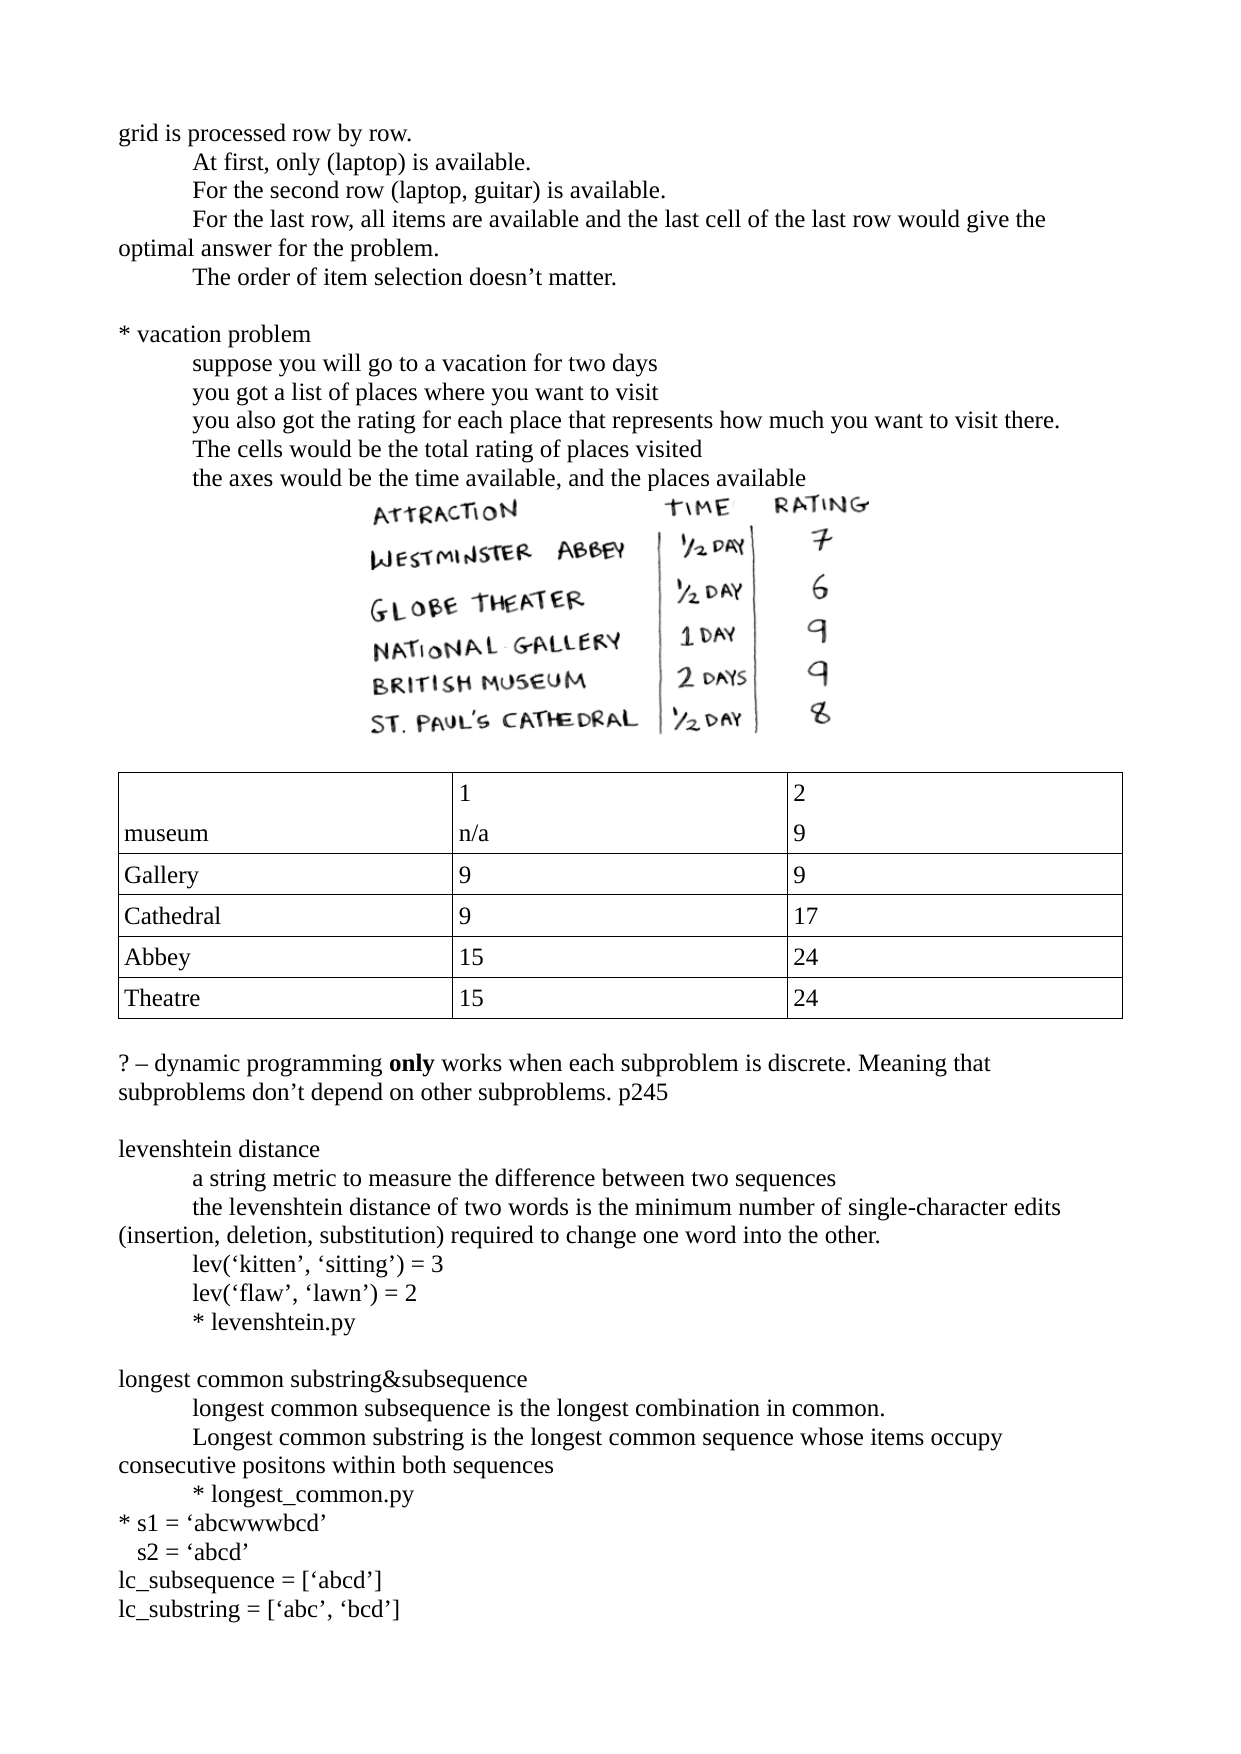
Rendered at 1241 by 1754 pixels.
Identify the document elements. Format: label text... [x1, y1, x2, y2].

text s2 = ‘abcd’ [118, 1537, 1122, 1565]
table_cell 15 [453, 937, 787, 977]
text longest common substring&subsequence [118, 1364, 1122, 1393]
text The cells would be the total rating of places visited [118, 434, 1122, 463]
table_cell 24 [788, 978, 1122, 1018]
table_cell Gallery [119, 854, 452, 894]
text grid is processed row by row. [118, 118, 1122, 147]
table_header [119, 773, 452, 813]
table_cell Cathedral [119, 895, 452, 936]
table_header 1 [453, 773, 787, 813]
text * s1 = ‘abcwwwbcd’ [118, 1508, 1122, 1537]
text a string metric to measure the difference between two sequences [118, 1163, 1122, 1192]
text For the second row (laptop, guitar) is available. [118, 176, 1122, 204]
text At first, only (laptop) is available. [118, 147, 1122, 176]
text the axes would be the time available, and the places available [118, 463, 1122, 492]
table_cell 9 [453, 854, 787, 894]
table_cell 9 [453, 895, 787, 936]
text lc_substring = [‘abc’, ‘bcd’] [118, 1594, 1122, 1623]
text * vacation problem [118, 319, 1122, 348]
text you got a list of places where you want to visit [118, 377, 1122, 406]
table_cell Theatre [119, 978, 452, 1018]
text you also got the rating for each place that represents how much you want to visit there. [118, 406, 1122, 434]
text For the last row, all items are available and the last cell of the last row would give the optimal answer for the problem. [118, 204, 1122, 262]
text the levenshtein distance of two words is the minimum number of single-character edits (insertion, deletion, substitution) required to change one word into the other. [118, 1192, 1122, 1249]
text lc_subsequence = [‘abcd’] [118, 1565, 1122, 1594]
text levenshtein distance [118, 1134, 1122, 1163]
table_cell 17 [788, 895, 1122, 936]
table_cell Abbey [119, 937, 452, 977]
table_cell 24 [788, 937, 1122, 977]
text * longest_common.py [118, 1479, 1122, 1508]
table_cell n/a [453, 813, 787, 853]
text suppose you will go to a vacation for two days [118, 348, 1122, 377]
table_cell 9 [788, 854, 1122, 894]
text The order of item selection doesn’t matter. [118, 262, 1122, 291]
table_cell 9 [788, 813, 1122, 853]
text Longest common substring is the longest common sequence whose items occupy consecutive positons within both sequences [118, 1422, 1122, 1479]
table_cell museum [119, 813, 452, 853]
text longest common subsequence is the longest combination in common. [118, 1393, 1122, 1422]
picture [354, 491, 886, 743]
text lev(‘flaw’, ‘lawn’) = 2 [118, 1278, 1122, 1307]
table_header 2 [788, 773, 1122, 813]
text ? – dynamic programming only works when each subproblem is discrete. Meaning that subproblems don’t depend on other subproblems. p245 [118, 1048, 1122, 1105]
text * levenshtein.py [118, 1307, 1122, 1335]
table_cell 15 [453, 978, 787, 1018]
text lev(‘kitten’, ‘sitting’) = 3 [118, 1249, 1122, 1278]
